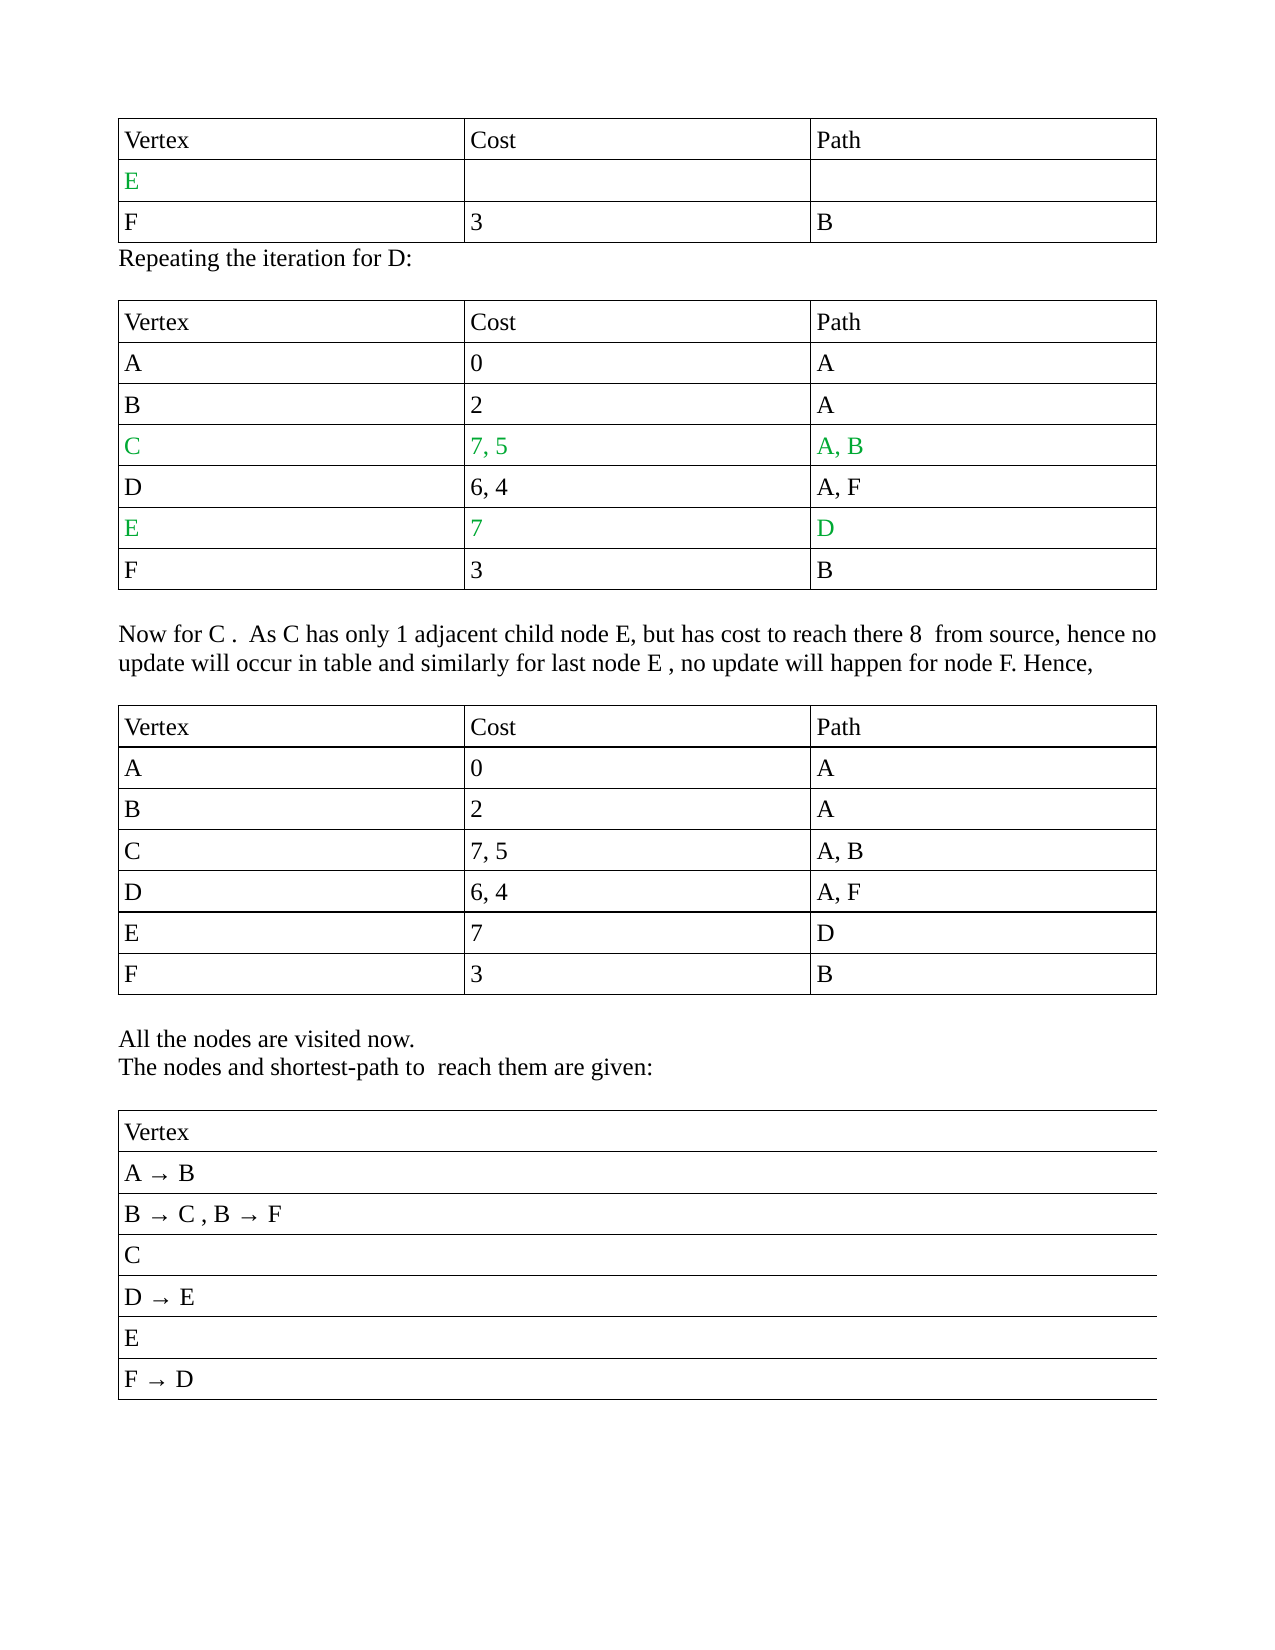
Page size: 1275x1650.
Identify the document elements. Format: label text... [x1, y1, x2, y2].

table_cell F → D [119, 1359, 1157, 1399]
table_header Cost [465, 706, 810, 746]
table_cell D [119, 466, 464, 507]
table_cell A [119, 748, 464, 788]
table_cell C [119, 830, 464, 870]
table_cell 7 [465, 913, 810, 953]
table_cell B [119, 384, 464, 424]
table_cell E [119, 913, 464, 953]
table_cell A [811, 343, 1156, 383]
text Now for C . As C has only 1 adjacent child node E, but has cost to reach there 8 from source, hence no update will occur in table and similarly for last node E , no update will happen for node F. Hence, [118, 619, 1157, 676]
table_cell A, B [811, 830, 1156, 870]
text The nodes and shortest-path to reach them are given: [118, 1052, 1157, 1081]
table_cell 7 [465, 508, 810, 548]
table_cell D [119, 871, 464, 911]
table_cell E [119, 1317, 1157, 1357]
table_cell A [811, 789, 1156, 829]
table_cell 0 [465, 343, 810, 383]
table_header Cost [465, 301, 810, 342]
table_cell 2 [465, 789, 810, 829]
table_header Vertex [119, 301, 464, 342]
table_cell 7, 5 [465, 425, 810, 465]
table_cell B → C , B → F [119, 1194, 1157, 1234]
text Repeating the iteration for D: [118, 243, 1157, 272]
table_cell A → B [119, 1152, 1157, 1192]
table_cell A [119, 343, 464, 383]
table_cell C [119, 425, 464, 465]
table_cell A, F [811, 871, 1156, 911]
table_header Vertex [119, 1111, 1157, 1151]
table_cell A [811, 748, 1156, 788]
table_header Path [811, 119, 1156, 159]
text All the nodes are visited now. [118, 1024, 1157, 1052]
table_cell 3 [465, 954, 810, 994]
table_cell D [811, 913, 1156, 953]
table_cell 6, 4 [465, 871, 810, 911]
table_header Vertex [119, 119, 464, 159]
table_cell F [119, 202, 464, 242]
table_cell D → E [119, 1276, 1157, 1316]
table_cell E [119, 508, 464, 548]
table_cell [811, 160, 1156, 201]
table_cell E [119, 160, 464, 201]
table_cell F [119, 954, 464, 994]
table_header Path [811, 301, 1156, 342]
table_cell [465, 160, 810, 201]
table_cell D [811, 508, 1156, 548]
table_cell B [811, 202, 1156, 242]
table_cell A, B [811, 425, 1156, 465]
table_cell 0 [465, 748, 810, 788]
table_cell B [119, 789, 464, 829]
table_cell A, F [811, 466, 1156, 507]
table_header Vertex [119, 706, 464, 746]
table_cell 3 [465, 549, 810, 589]
table_cell 2 [465, 384, 810, 424]
table_cell A [811, 384, 1156, 424]
table_cell C [119, 1235, 1157, 1275]
table_cell 7, 5 [465, 830, 810, 870]
table_cell B [811, 954, 1156, 994]
table_cell 6, 4 [465, 466, 810, 507]
table_cell F [119, 549, 464, 589]
table_header Path [811, 706, 1156, 746]
table_cell 3 [465, 202, 810, 242]
table_cell B [811, 549, 1156, 589]
table_header Cost [465, 119, 810, 159]
